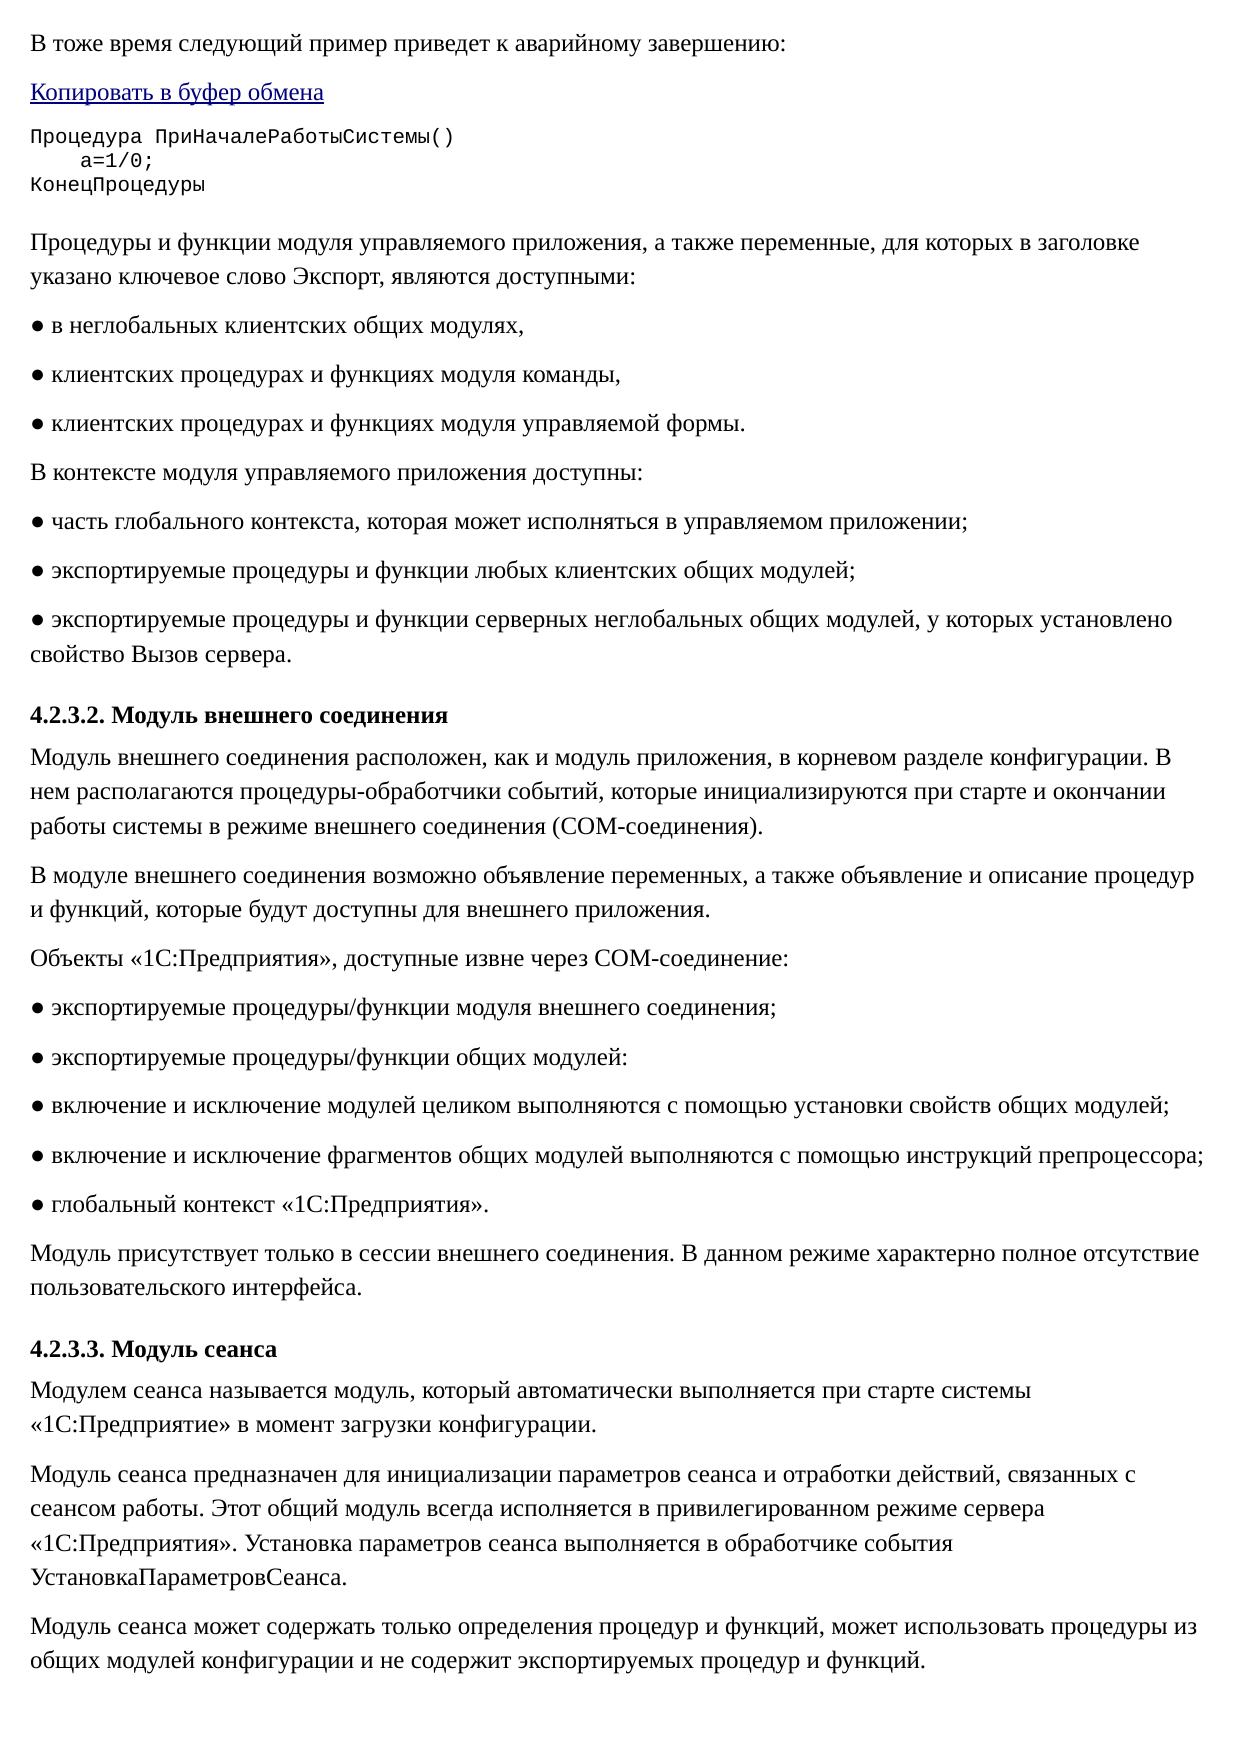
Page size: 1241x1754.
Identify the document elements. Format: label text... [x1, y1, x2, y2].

subtitle 4.2.3.3. Модуль сеанса [30, 1334, 1211, 1363]
text В тоже время следующий пример приведет к аварийному завершению: [30, 28, 1211, 57]
text ● глобальный контекст «1С:Предприятия». [30, 1189, 1211, 1217]
text ● экспортируемые процедуры и функции серверных неглобальных общих модулей, у которых установлено свойство Вызов сервера. [30, 604, 1211, 668]
text Модуль сеанса предназначен для инициализации параметров сеанса и отработки действий, связанных с сеансом работы. Этот общий модуль всегда исполняется в привилегированном режиме сервера «1С:Предприятия». Установка параметров сеанса выполняется в обработчике события УстановкаПараметровСеанса. [30, 1459, 1211, 1591]
text Копировать в буфер обмена [30, 77, 1211, 106]
text ● часть глобального контекста, которая может исполняться в управляемом приложении; [30, 506, 1211, 535]
text Процедуры и функции модуля управляемого приложения, а также переменные, для которых в заголовке указано ключевое слово Экспорт, являются доступными: [30, 227, 1211, 290]
text Модуль сеанса может содержать только определения процедур и функций, может использовать процедуры из общих модулей конфигурации и не содержит экспортируемых процедур и функций. [30, 1611, 1211, 1674]
text ● экспортируемые процедуры/функции общих модулей: [30, 1042, 1211, 1070]
text ● клиентских процедурах и функциях модуля управляемой формы. [30, 408, 1211, 437]
text Процедура ПриНачалеРаботыСистемы() [30, 126, 1211, 150]
text ● включение и исключение модулей целиком выполняются с помощью установки свойств общих модулей; [30, 1091, 1211, 1119]
subtitle 4.2.3.2. Модуль внешнего соединения [30, 701, 1211, 729]
text ● в неглобальных клиентских общих модулях, [30, 310, 1211, 339]
text ● экспортируемые процедуры/функции модуля внешнего соединения; [30, 992, 1211, 1021]
text Объекты «1С:Предприятия», доступные извне через COM-соединение: [30, 943, 1211, 972]
text а=1/0; [30, 150, 1211, 173]
text В модуле внешнего соединения возможно объявление переменных, а также объявление и описание процедур и функций, которые будут доступны для внешнего приложения. [30, 860, 1211, 923]
text КонецПроцедуры [30, 173, 1211, 197]
text ● экспортируемые процедуры и функции любых клиентских общих модулей; [30, 556, 1211, 584]
text Модуль присутствует только в сессии внешнего соединения. В данном режиме характерно полное отсутствие пользовательского интерфейса. [30, 1238, 1211, 1301]
text Модуль внешнего соединения расположен, как и модуль приложения, в корневом разделе конфигурации. В нем располагаются процедуры-обработчики событий, которые инициализируются при старте и окончании работы системы в режиме внешнего соединения (СОМ-соединения). [30, 742, 1211, 839]
text ● клиентских процедурах и функциях модуля команды, [30, 359, 1211, 388]
text Модулем сеанса называется модуль, который автоматически выполняется при старте системы «1С:Предприятие» в момент загрузки конфигурации. [30, 1375, 1211, 1438]
text В контексте модуля управляемого приложения доступны: [30, 457, 1211, 486]
text ● включение и исключение фрагментов общих модулей выполняются с помощью инструкций препроцессора; [30, 1140, 1211, 1168]
